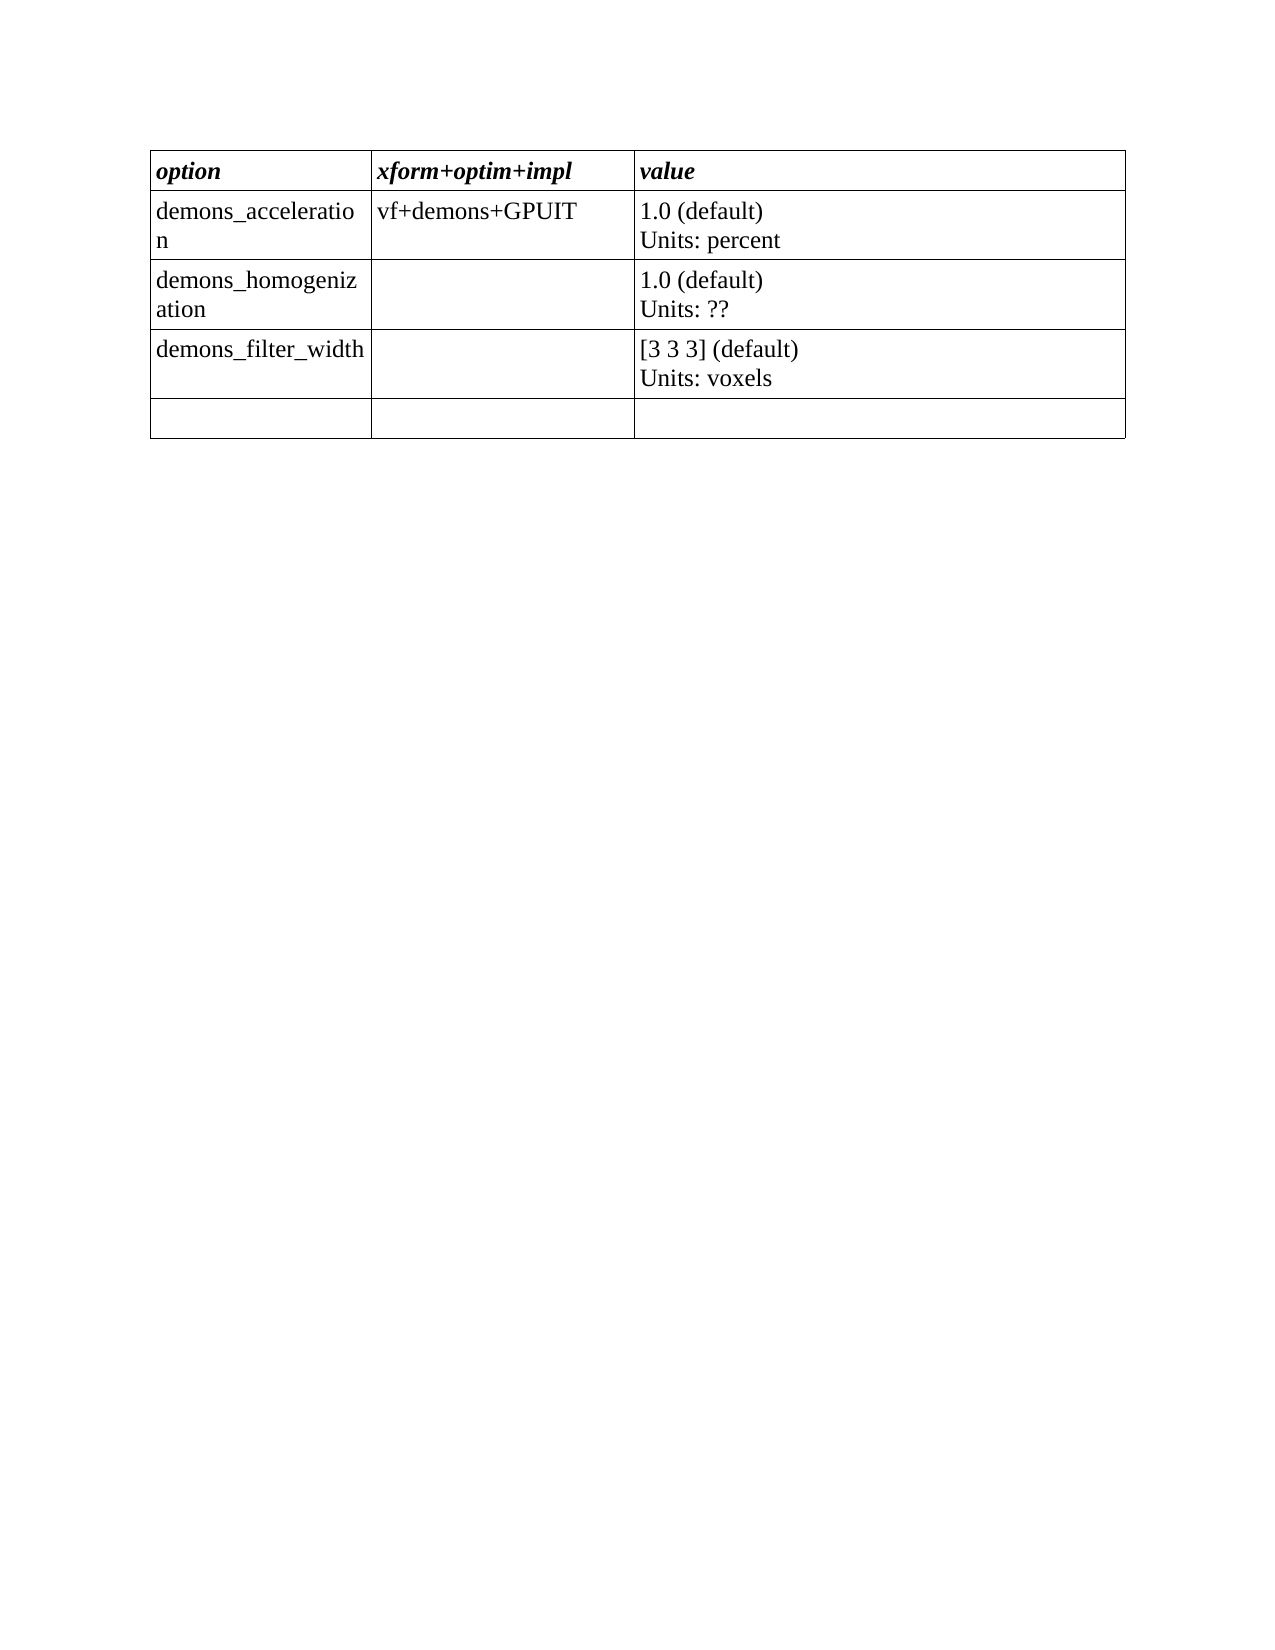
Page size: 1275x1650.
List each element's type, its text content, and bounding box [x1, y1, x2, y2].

table_header xform+optim+impl [372, 151, 634, 190]
table_cell demons_filter_width [151, 330, 371, 397]
table_cell [151, 399, 371, 438]
table_cell 1.0 (default) Units: percent [635, 191, 1125, 259]
table_cell demons_acceleration [151, 191, 371, 259]
table_cell [372, 260, 634, 328]
table_cell [3 3 3] (default) Units: voxels [635, 330, 1125, 397]
table_cell vf+demons+GPUIT [372, 191, 634, 259]
table_cell [635, 399, 1125, 438]
table_cell demons_homogenization [151, 260, 371, 328]
table_header option [151, 151, 371, 190]
table_cell [372, 330, 634, 397]
table_cell [372, 399, 634, 438]
table_header value [635, 151, 1125, 190]
table_cell 1.0 (default) Units: ?? [635, 260, 1125, 328]
